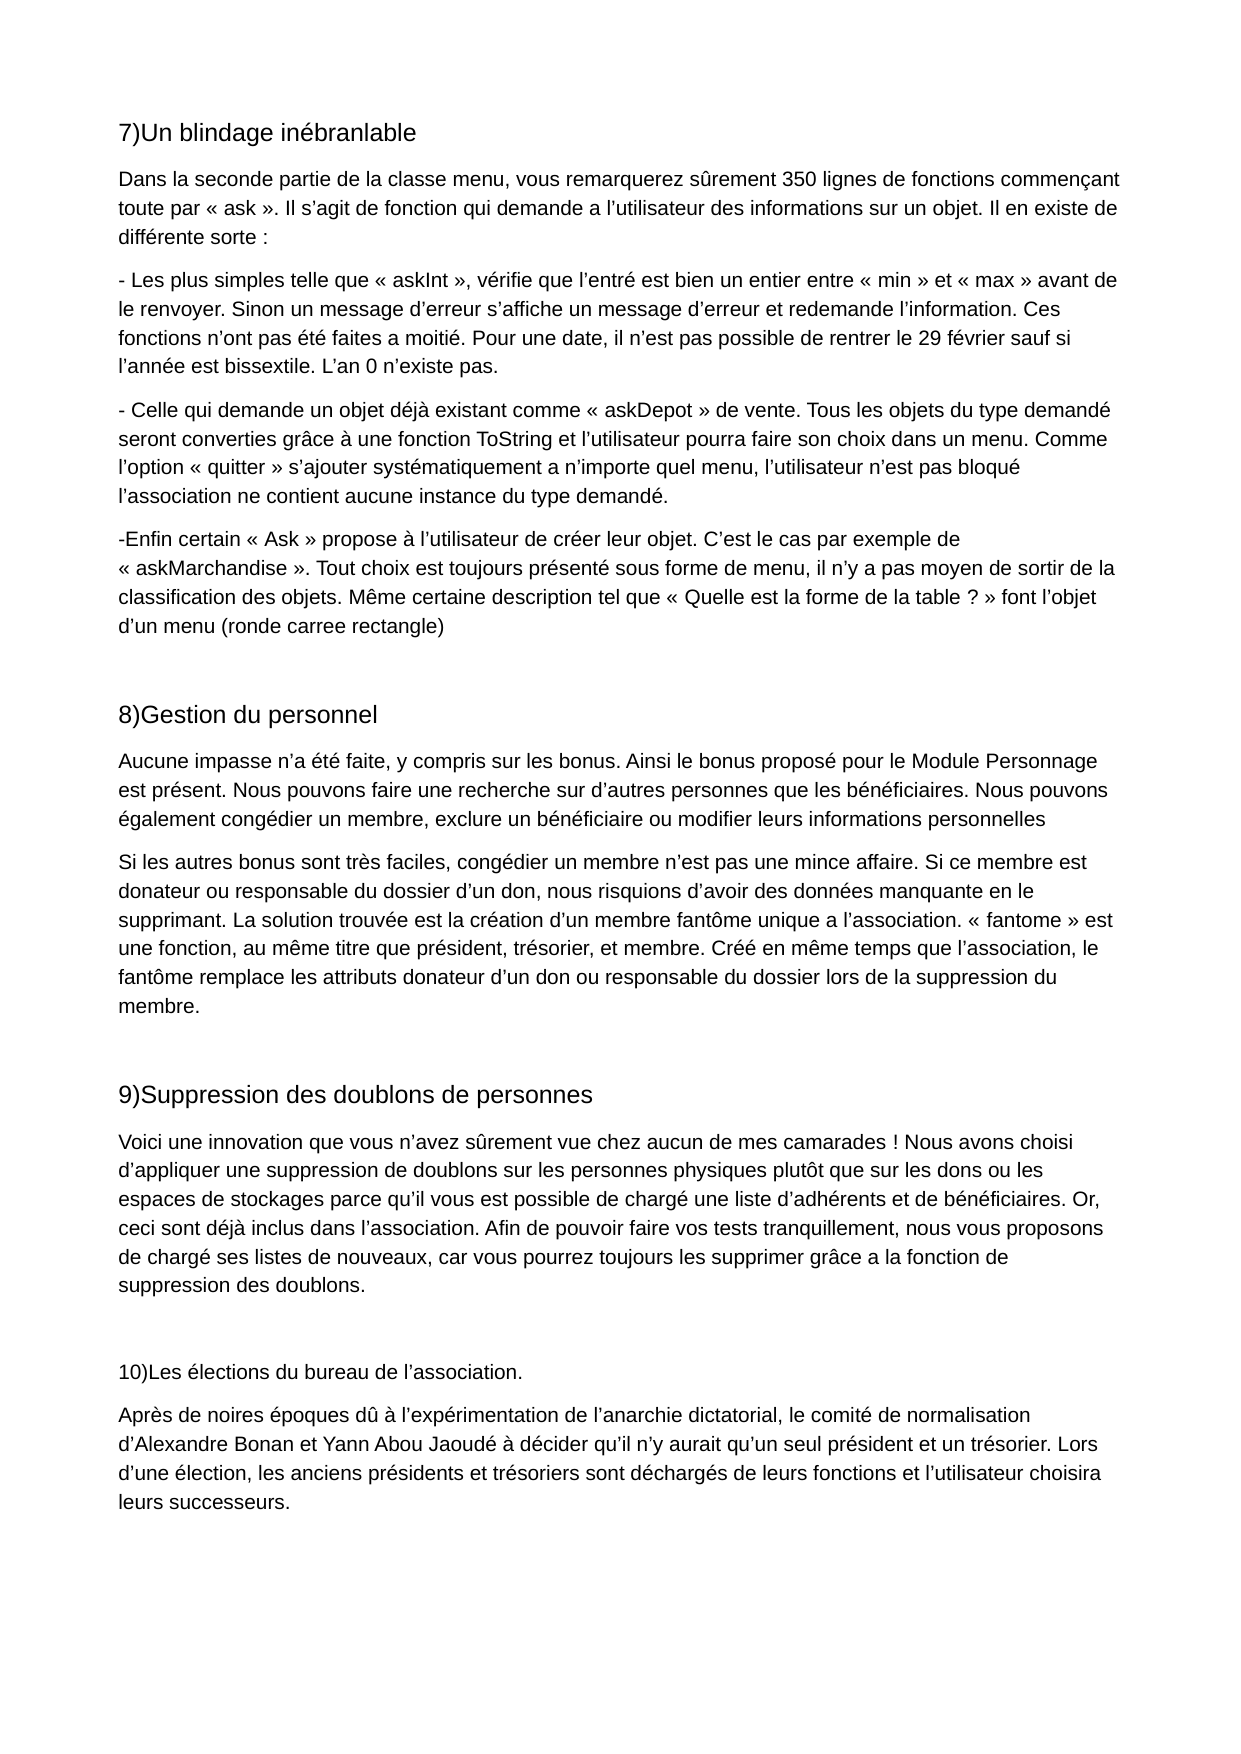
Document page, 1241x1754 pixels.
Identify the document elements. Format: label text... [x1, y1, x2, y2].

text 10)Les élections du bureau de l’association. [118, 1360, 1122, 1384]
text Dans la seconde partie de la classe menu, vous remarquerez sûrement 350 lignes de fonctions commençant toute par « ask ». Il s’agit de fonction qui demande a l’utilisateur des informations sur un objet. Il en existe de différente sorte : [118, 167, 1122, 249]
text Aucune impasse n’a été faite, y compris sur les bonus. Ainsi le bonus proposé pour le Module Personnage est présent. Nous pouvons faire une recherche sur d’autres personnes que les bénéficiaires. Nous pouvons également congédier un membre, exclure un bénéficiaire ou modifier leurs informations personnelles [118, 749, 1122, 831]
text Après de noires époques dû à l’expérimentation de l’anarchie dictatorial, le comité de normalisation d’Alexandre Bonan et Yann Abou Jaoudé à décider qu’il n’y aurait qu’un seul président et un trésorier. Lors d’une élection, les anciens présidents et trésoriers sont déchargés de leurs fonctions et l’utilisateur choisira leurs successeurs. [118, 1403, 1122, 1513]
text - Celle qui demande un objet déjà existant comme « askDepot » de vente. Tous les objets du type demandé seront converties grâce à une fonction ToString et l’utilisateur pourra faire son choix dans un menu. Comme l’option « quitter » s’ajouter systématiquement a n’importe quel menu, l’utilisateur n’est pas bloqué l’association ne contient aucune instance du type demandé. [118, 398, 1122, 508]
text 8)Gestion du personnel [118, 700, 1122, 729]
text Voici une innovation que vous n’avez sûrement vue chez aucun de mes camarades ! Nous avons choisi d’appliquer une suppression de doublons sur les personnes physiques plutôt que sur les dons ou les espaces de stockages parce qu’il vous est possible de chargé une liste d’adhérents et de bénéficiaires. Or, ceci sont déjà inclus dans l’association. Afin de pouvoir faire vos tests tranquillement, nous vous proposons de chargé ses listes de nouveaux, car vous pourrez toujours les supprimer grâce a la fonction de suppression des doublons. [118, 1129, 1122, 1297]
text - Les plus simples telle que « askInt », vérifie que l’entré est bien un entier entre « min » et « max » avant de le renvoyer. Sinon un message d’erreur s’affiche un message d’erreur et redemande l’information. Ces fonctions n’ont pas été faites a moitié. Pour une date, il n’est pas possible de rentrer le 29 février sauf si l’année est bissextile. L’an 0 n’existe pas. [118, 268, 1122, 378]
text -Enfin certain « Ask » propose à l’utilisateur de créer leur objet. C’est le cas par exemple de « askMarchandise ». Tout choix est toujours présenté sous forme de menu, il n’y a pas moyen de sortir de la classification des objets. Même certaine description tel que « Quelle est la forme de la table ? » font l’objet d’un menu (ronde carree rectangle) [118, 527, 1122, 637]
text 9)Suppression des doublons de personnes [118, 1080, 1122, 1109]
text Si les autres bonus sont très faciles, congédier un membre n’est pas une mince affaire. Si ce membre est donateur ou responsable du dossier d’un don, nous risquions d’avoir des données manquante en le supprimant. La solution trouvée est la création d’un membre fantôme unique a l’association. « fantome » est une fonction, au même titre que président, trésorier, et membre. Créé en même temps que l’association, le fantôme remplace les attributs donateur d’un don ou responsable du dossier lors de la suppression du membre. [118, 850, 1122, 1018]
text 7)Un blindage inébranlable [118, 118, 1122, 147]
